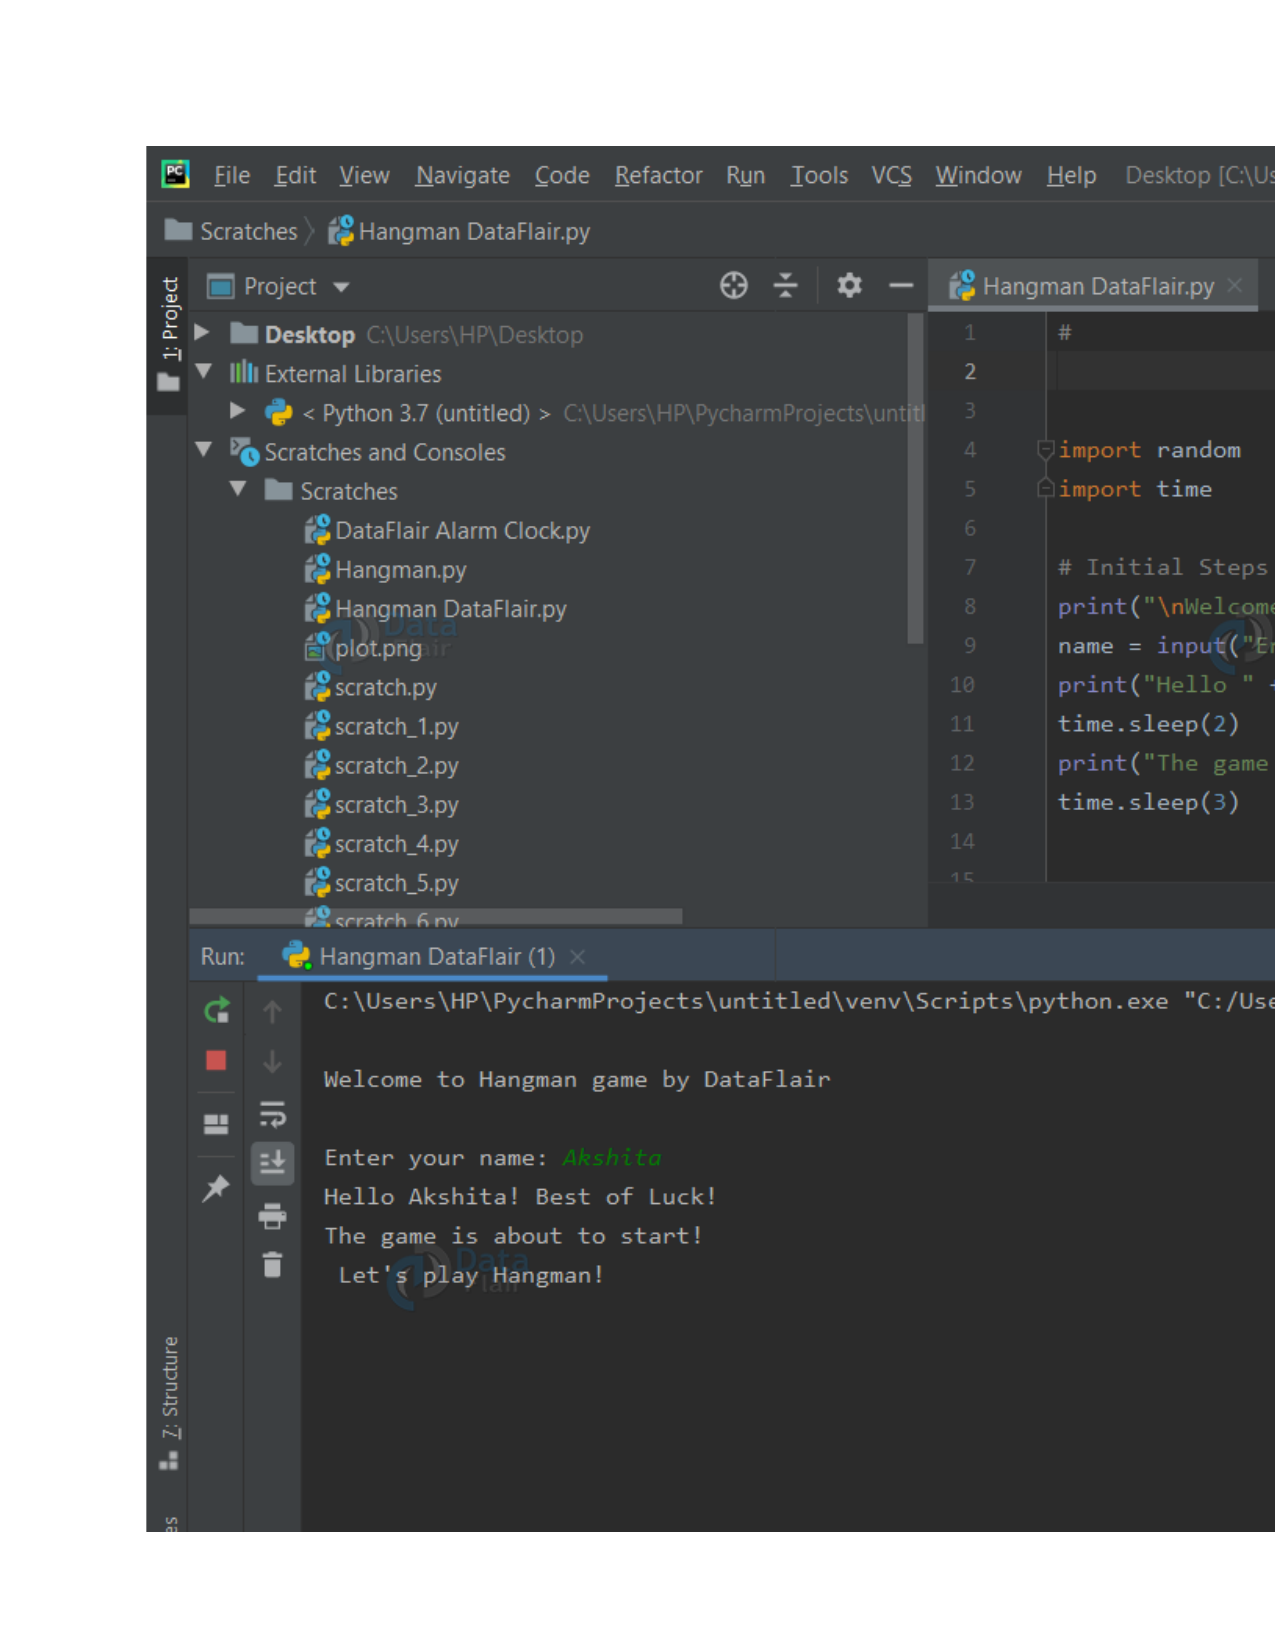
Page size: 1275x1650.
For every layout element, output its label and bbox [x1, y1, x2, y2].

picture [146, 146, 1275, 1532]
